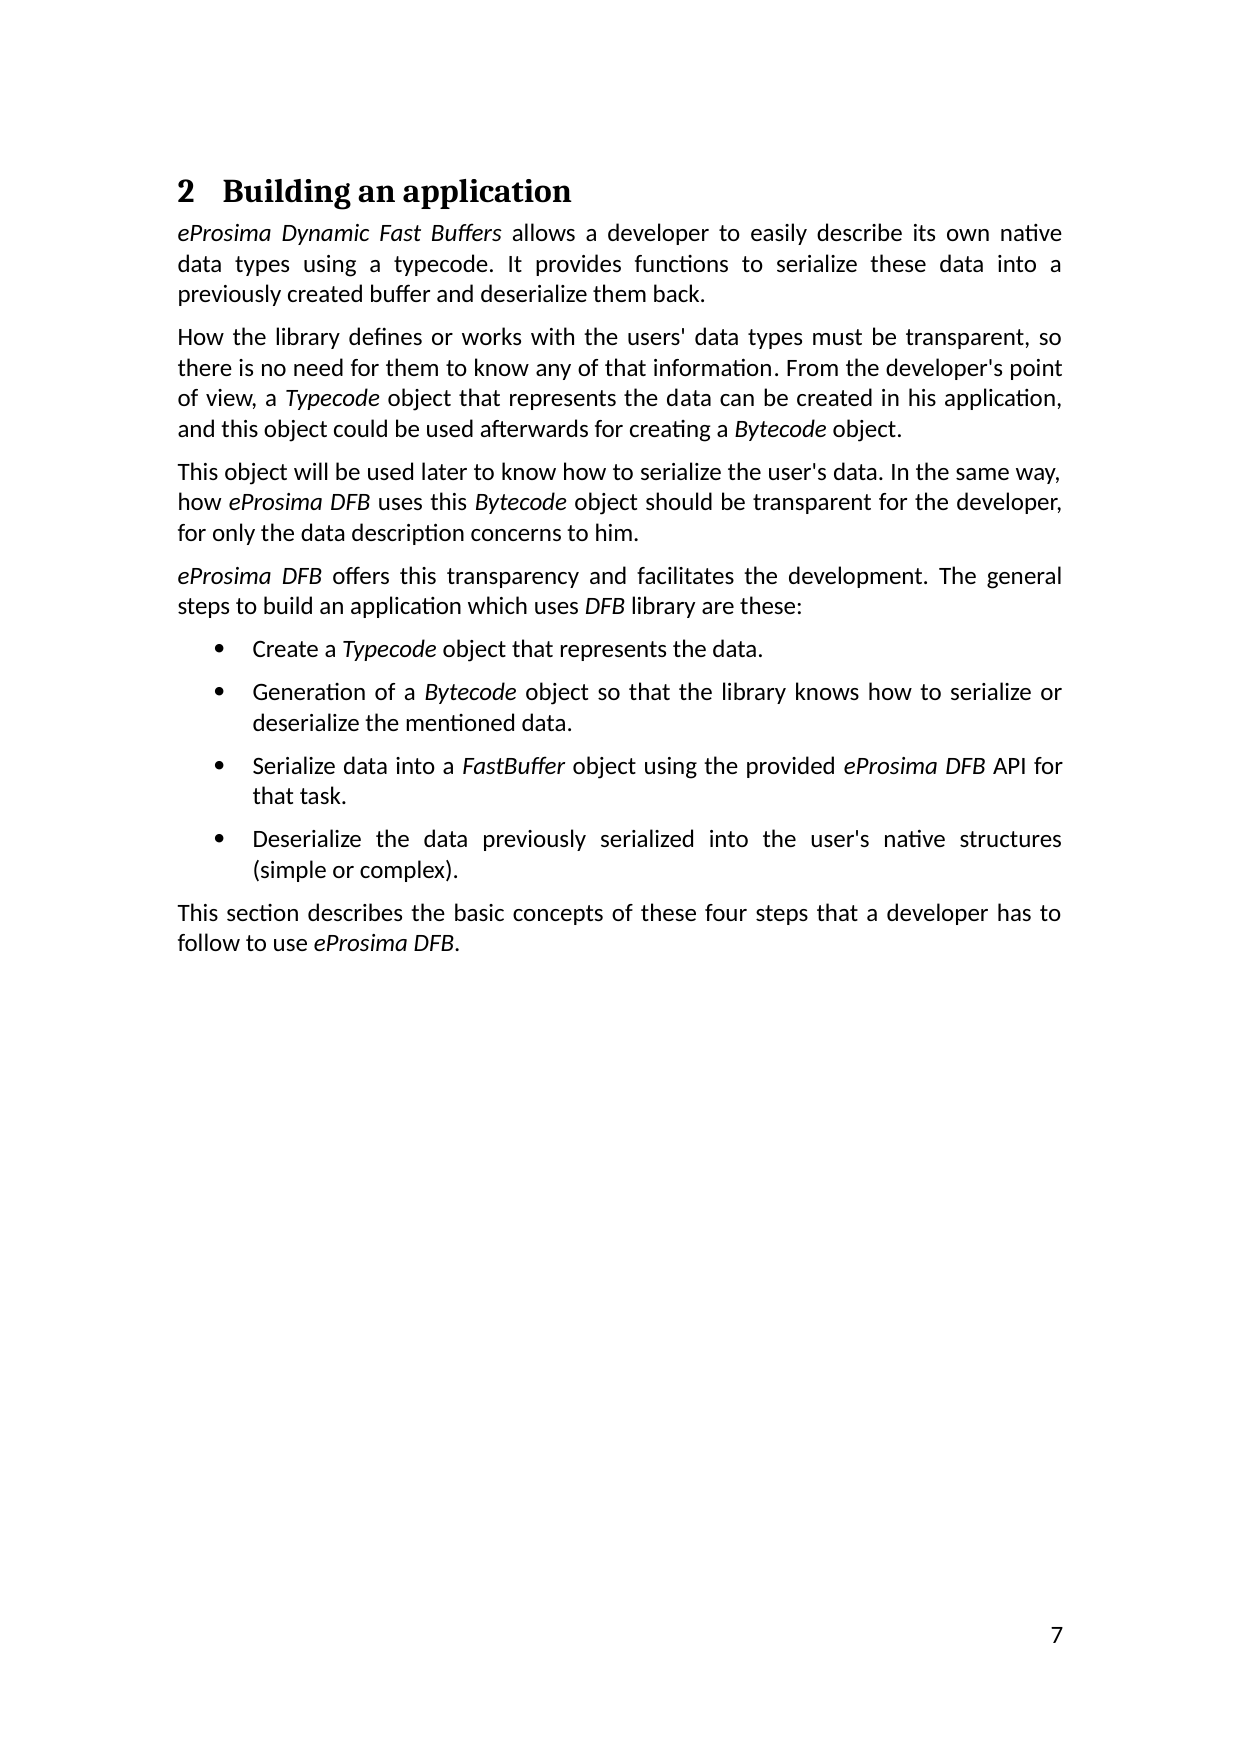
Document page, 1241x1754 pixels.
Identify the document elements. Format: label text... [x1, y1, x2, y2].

text eProsima DFB offers this transparency and facilitates the development. The general steps to build an application which uses DFB library are these: [177, 560, 1063, 621]
subtitle Building an application [177, 173, 1063, 211]
list Deserialize the data previously serialized into the user's native structures (simple or complex). [215, 823, 1063, 884]
text This section describes the basic concepts of these four steps that a developer has to follow to use eProsima DFB. [177, 897, 1063, 958]
text This object will be used later to know how to serialize the user's data. In the same way, how eProsima DFB uses this Bytecode object should be transparent for the developer, for only the data description concerns to him. [177, 456, 1063, 547]
list Generation of a Bytecode object so that the library knows how to serialize or deserialize the mentioned data. [215, 676, 1063, 737]
list Serialize data into a FastBuffer object using the provided eProsima DFB API for that task. [215, 750, 1063, 811]
text eProsima Dynamic Fast Buffers allows a developer to easily describe its own native data types using a typecode. It provides functions to serialize these data into a previously created buffer and deserialize them back. [177, 217, 1063, 309]
text How the library defines or works with the users' data types must be transparent, so there is no need for them to know any of that information. From the developer's point of view, a Typecode object that represents the data can be created in his application, and this object could be used afterwards for creating a Bytecode object. [177, 321, 1063, 443]
list Create a Typecode object that represents the data. [215, 633, 1063, 664]
